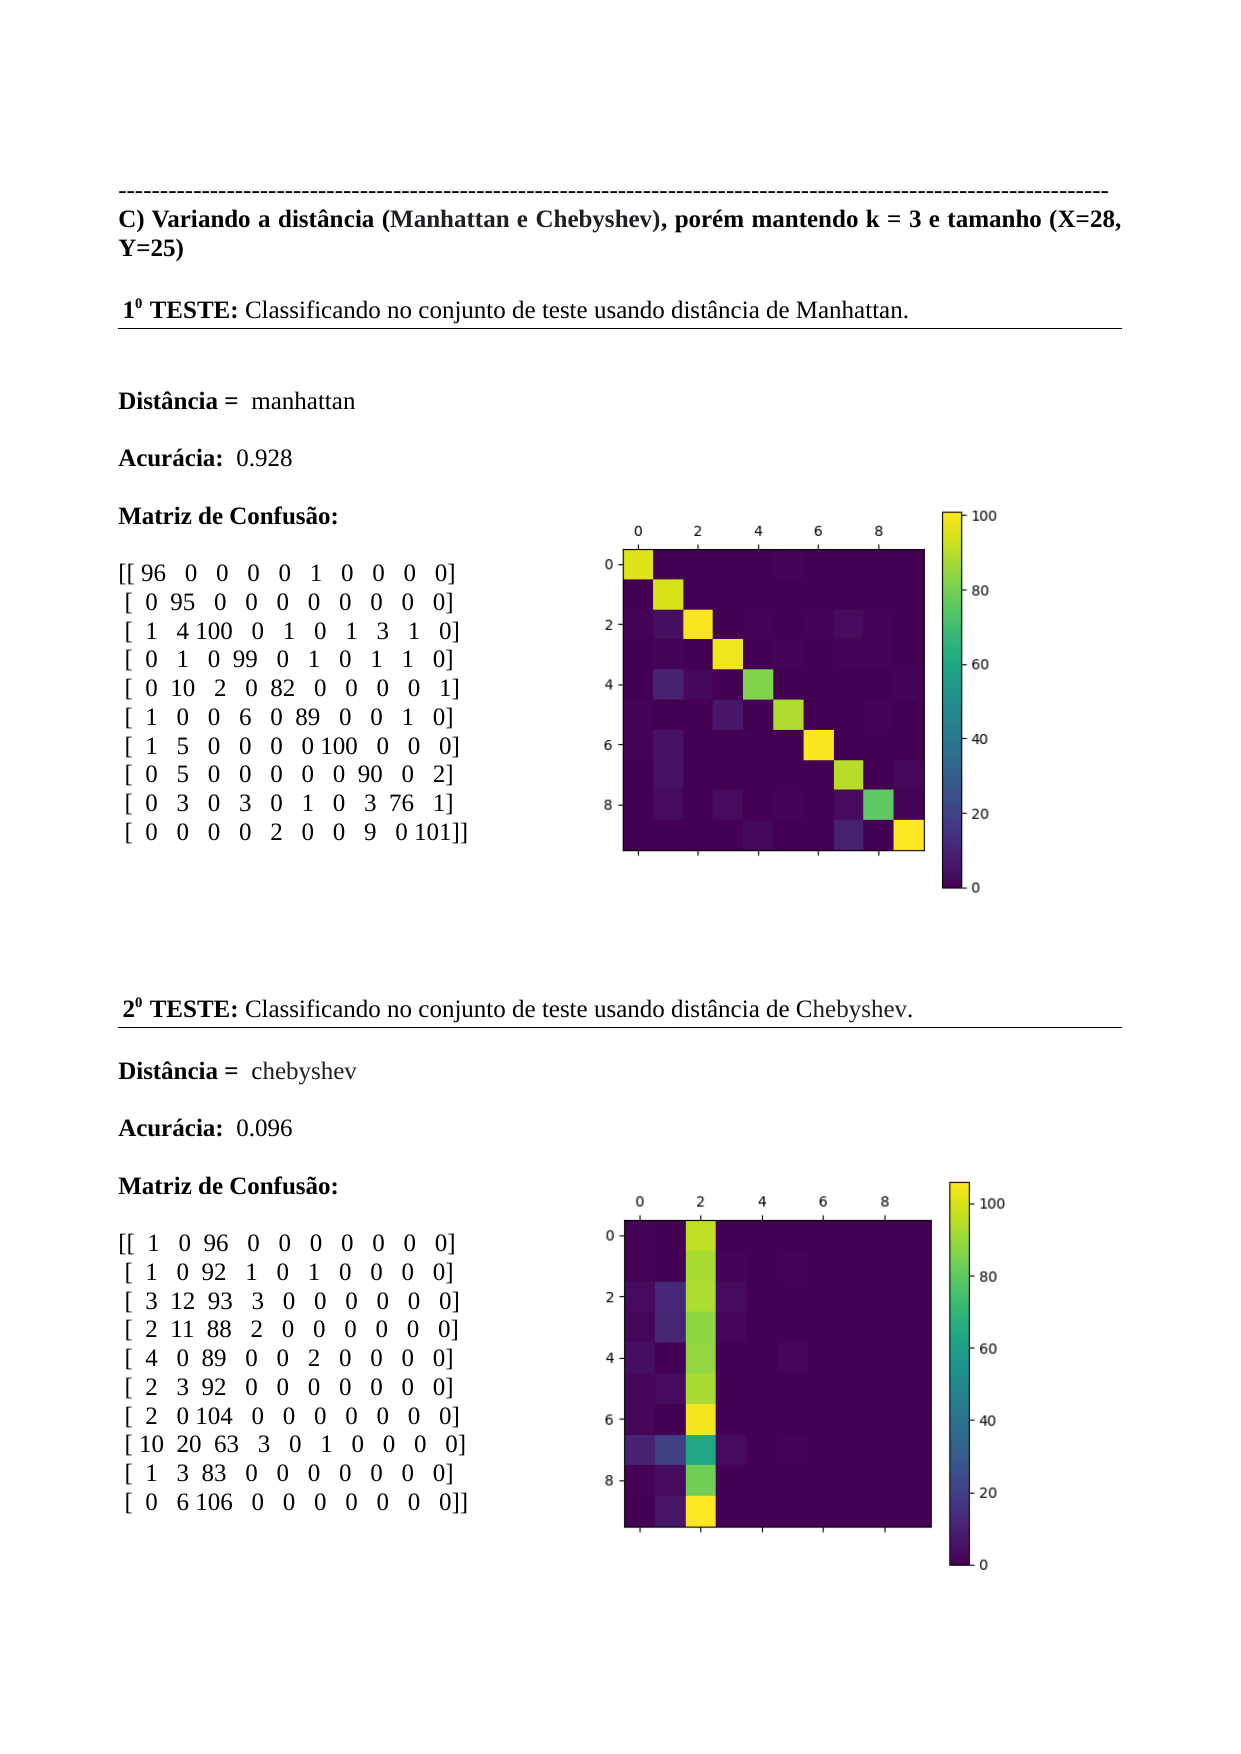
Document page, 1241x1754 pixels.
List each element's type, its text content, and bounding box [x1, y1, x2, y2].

text Distância = chebyshev [118, 1056, 1122, 1084]
text [ 4 0 89 0 0 2 0 0 0 0] [118, 1343, 550, 1372]
text [1035, 817, 1122, 846]
text [1044, 1257, 1122, 1286]
text [1035, 644, 1122, 673]
text 20 TESTE: Classificando no conjunto de teste usando distância de Chebyshev. [118, 989, 1122, 1027]
text Matriz de Confusão: [118, 501, 550, 529]
text [[ 1 0 96 0 0 0 0 0 0 0] [118, 1228, 550, 1257]
text [1035, 501, 1122, 529]
text 10 TESTE: Classificando no conjunto de teste usando distância de Manhattan. [118, 291, 1122, 328]
text [ 1 5 0 0 0 0 100 0 0 0] [118, 731, 550, 759]
text [ 10 20 63 3 0 1 0 0 0 0] [118, 1429, 550, 1458]
text Acurácia: 0.096 [118, 1113, 1122, 1142]
text [1035, 788, 1122, 817]
text [1044, 1314, 1122, 1343]
text [1035, 587, 1122, 616]
text [ 3 12 93 3 0 0 0 0 0 0] [118, 1286, 550, 1314]
text [1035, 616, 1122, 644]
text [1044, 1343, 1122, 1372]
text Distância = manhattan [118, 386, 1122, 414]
text [ 1 0 0 6 0 89 0 0 1 0] [118, 702, 550, 731]
text [1044, 1286, 1122, 1314]
text [1044, 1372, 1122, 1401]
text [ 0 3 0 3 0 1 0 3 76 1] [118, 788, 550, 817]
text [1044, 1487, 1122, 1516]
text [ 2 0 104 0 0 0 0 0 0 0] [118, 1401, 550, 1429]
text [ 2 11 88 2 0 0 0 0 0 0] [118, 1314, 550, 1343]
text [ 0 6 106 0 0 0 0 0 0 0]] [118, 1487, 550, 1516]
text [1044, 1401, 1122, 1429]
text [ 0 0 0 0 2 0 0 9 0 101]] [118, 817, 550, 846]
text [ 1 4 100 0 1 0 1 3 1 0] [118, 616, 550, 644]
text ----------------------------------------------------------------------------------------------------------------------- [118, 176, 1122, 204]
text [ 2 3 92 0 0 0 0 0 0 0] [118, 1372, 550, 1401]
text [ 1 3 83 0 0 0 0 0 0 0] [118, 1458, 550, 1487]
text [ 0 5 0 0 0 0 0 90 0 2] [118, 759, 550, 788]
text [1044, 1429, 1122, 1458]
text [ 0 1 0 99 0 1 0 1 1 0] [118, 644, 550, 673]
text [ 1 0 92 1 0 1 0 0 0 0] [118, 1257, 550, 1286]
picture [550, 1115, 1044, 1609]
text Matriz de Confusão: [118, 1171, 550, 1199]
text [1035, 731, 1122, 759]
text [1044, 1458, 1122, 1487]
text [1044, 1171, 1122, 1199]
picture [550, 446, 1035, 931]
text [ 0 10 2 0 82 0 0 0 0 1] [118, 673, 550, 702]
text [[ 96 0 0 0 0 1 0 0 0 0] [118, 558, 550, 587]
text [1035, 759, 1122, 788]
text [1035, 673, 1122, 702]
text [1035, 558, 1122, 587]
text [ 0 95 0 0 0 0 0 0 0 0] [118, 587, 550, 616]
text [1044, 1228, 1122, 1257]
text C) Variando a distância (Manhattan e Chebyshev), porém mantendo k = 3 e tamanho (X=28, Y=25) [118, 204, 1122, 262]
text [1035, 702, 1122, 731]
text Acurácia: 0.928 [118, 443, 1122, 472]
